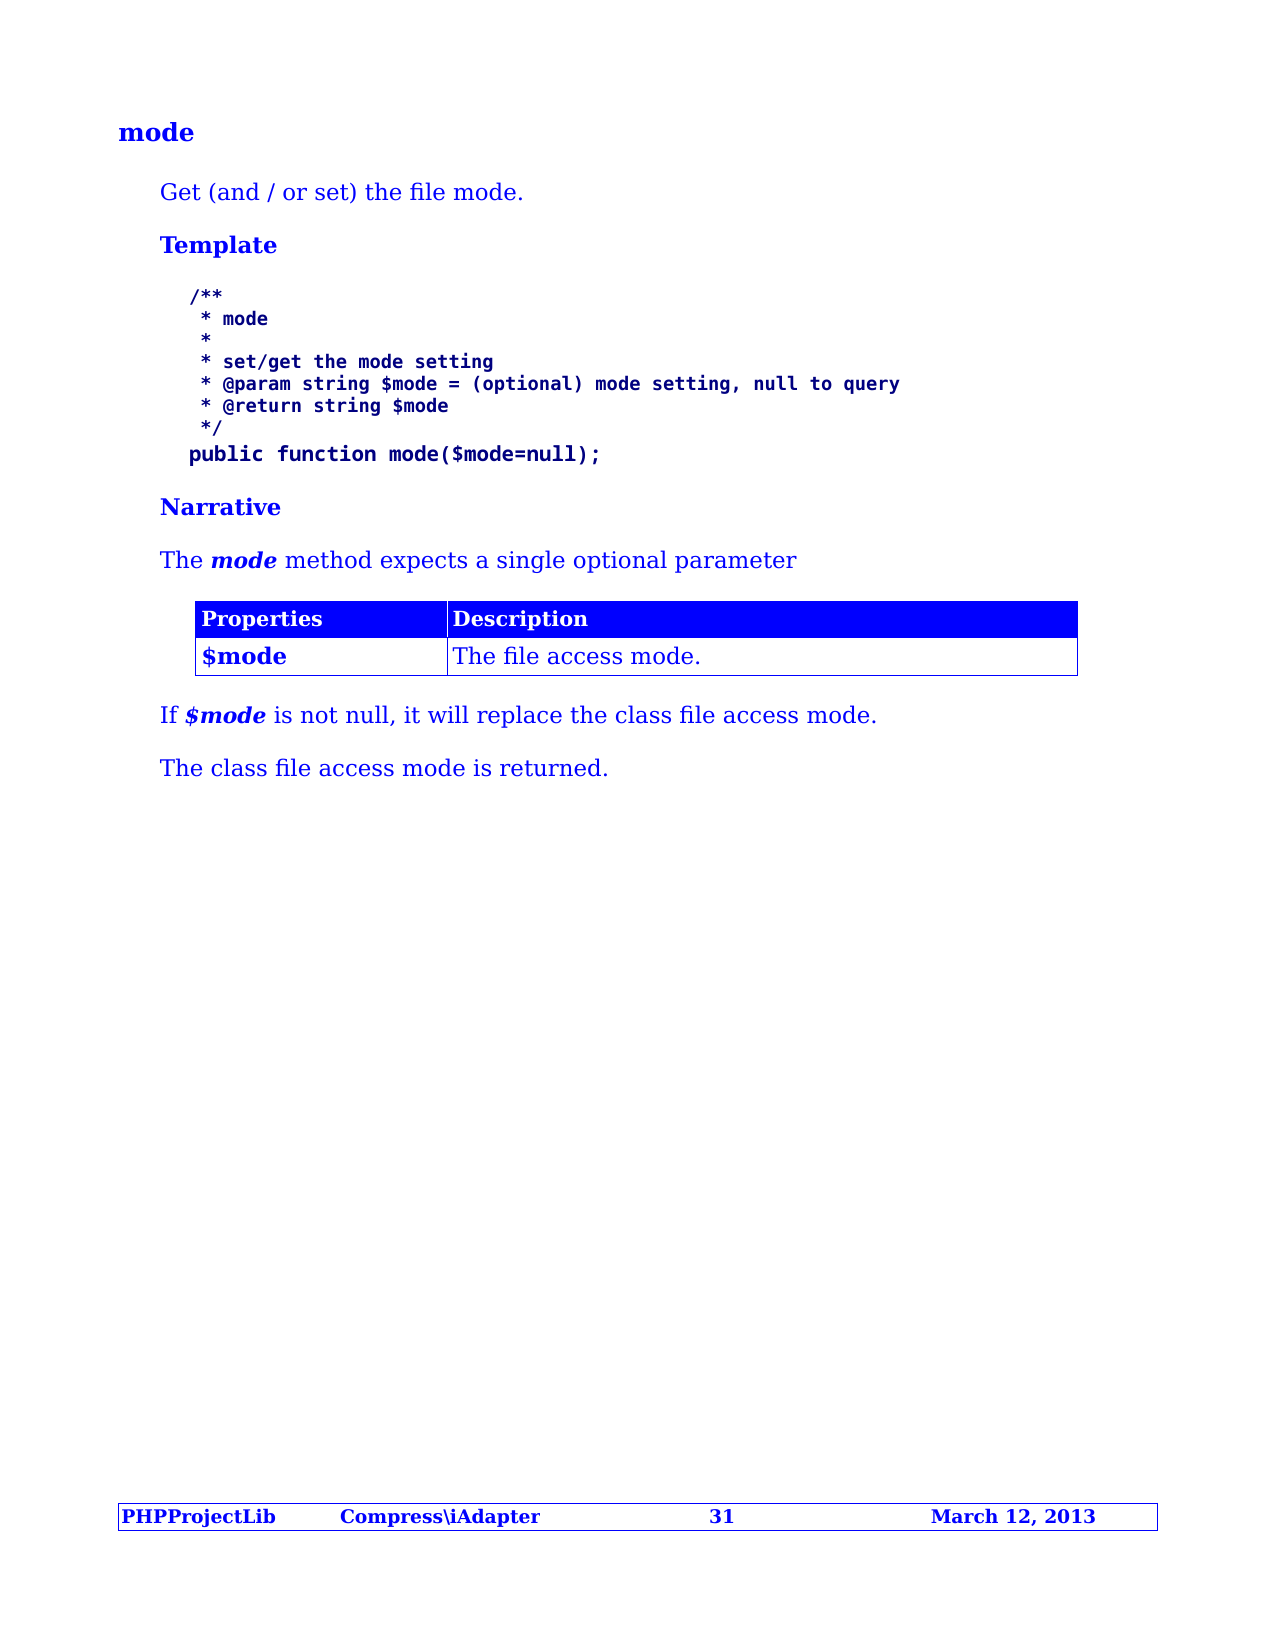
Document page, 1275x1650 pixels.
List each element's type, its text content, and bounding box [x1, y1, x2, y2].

table_header Properties [196, 602, 447, 637]
list * set/get the mode setting [189, 351, 1157, 373]
list public function mode($mode=null); [189, 439, 1157, 467]
list * @return string $mode [189, 395, 1157, 417]
list * [189, 329, 1157, 351]
text Template [159, 232, 1157, 259]
list */ [189, 417, 1157, 439]
text Get (and / or set) the file mode. [159, 179, 1157, 205]
list /** [189, 286, 1157, 308]
text The mode method expects a single optional parameter [159, 548, 1157, 574]
table_header Description [448, 602, 1077, 637]
text The class file access mode is returned. [159, 756, 1157, 782]
list * @param string $mode = (optional) mode setting, null to query [189, 373, 1157, 395]
text Narrative [159, 494, 1157, 521]
title mode [118, 118, 1157, 147]
table_cell The file access mode. [448, 638, 1077, 675]
table_cell $mode [196, 638, 447, 675]
text If $mode is not null, it will replace the class file access mode. [159, 702, 1157, 729]
list * mode [189, 308, 1157, 329]
